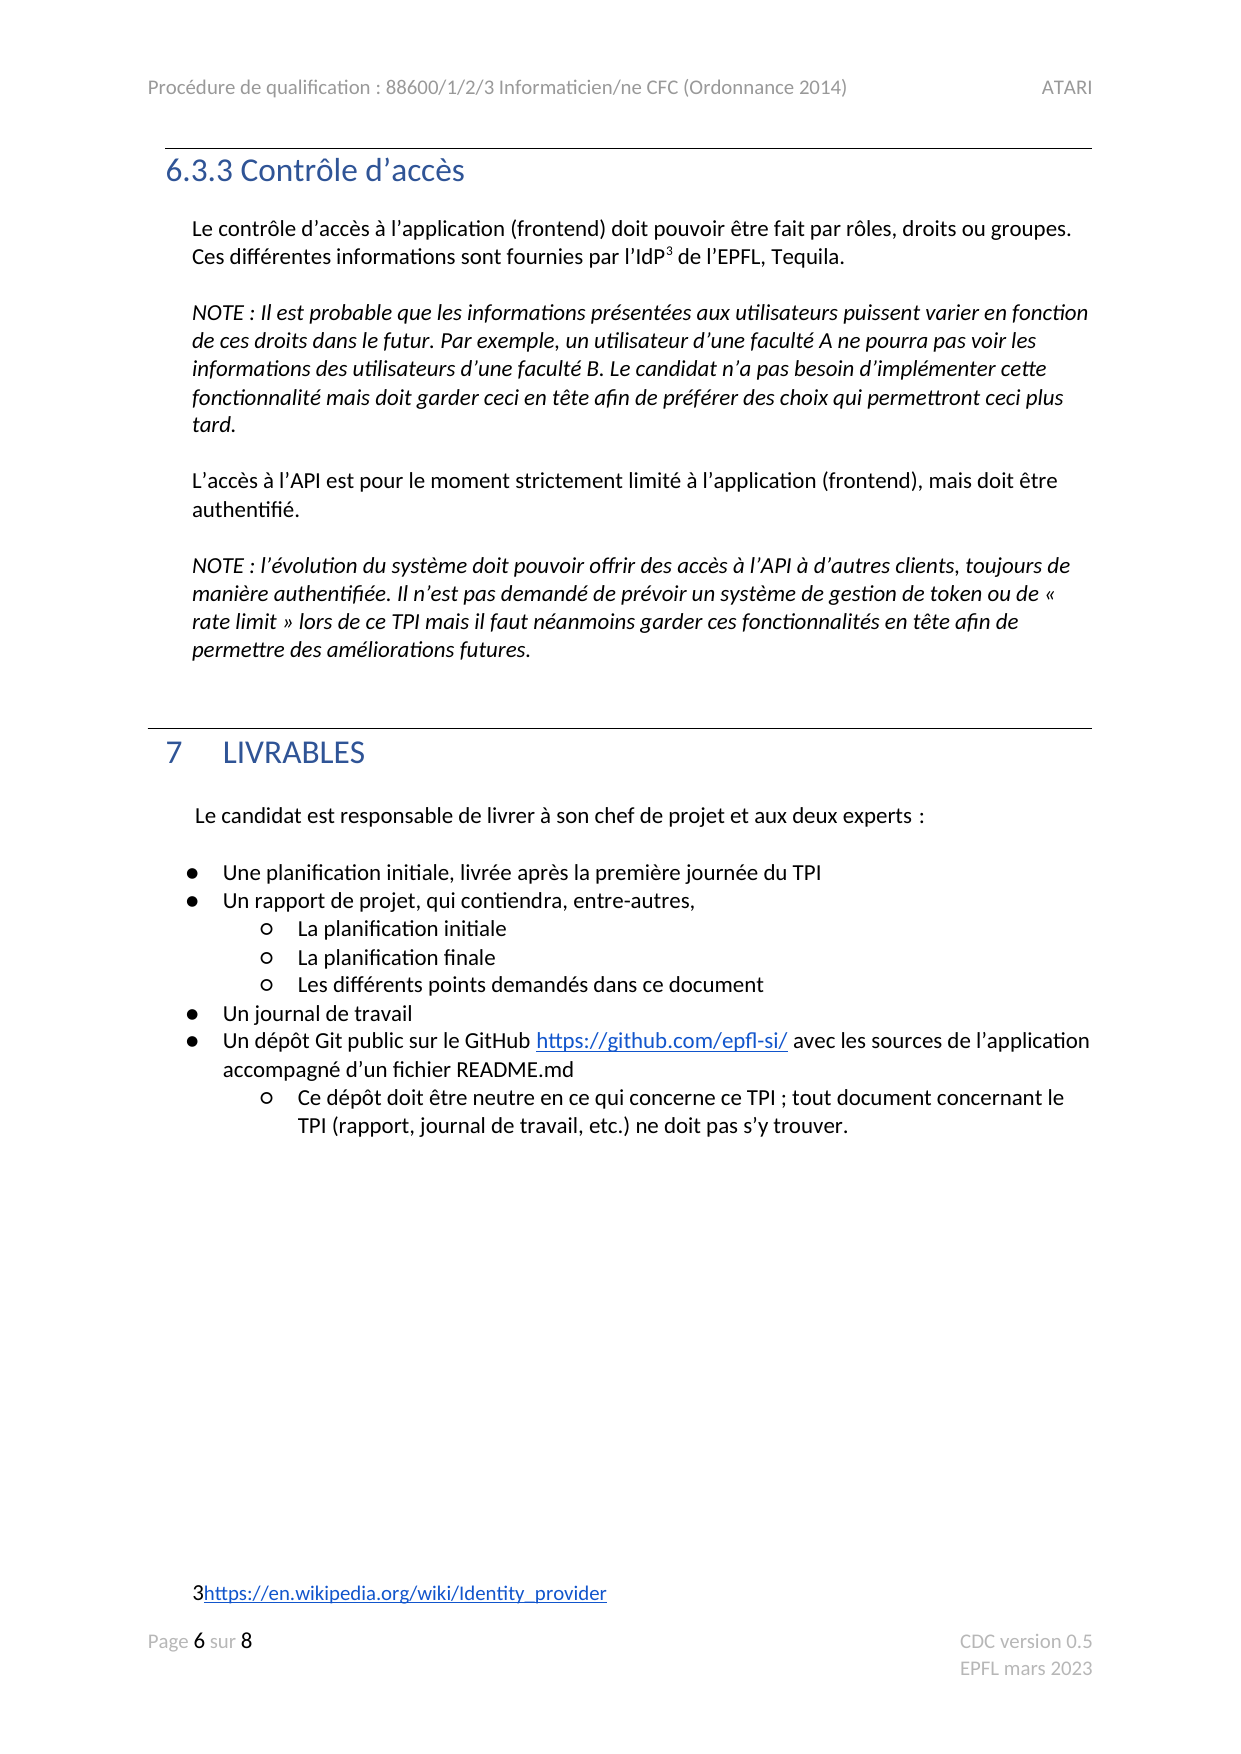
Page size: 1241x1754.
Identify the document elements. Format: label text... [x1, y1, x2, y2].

list Un rapport de projet, qui contiendra, entre-autres, [185, 887, 1092, 914]
list La planification finale [260, 943, 1092, 971]
list Ce dépôt doit être neutre en ce qui concerne ce TPI ; tout document concernant le TPI (rapport, journal de travail, etc.) ne doit pas s’y trouver. [260, 1083, 1092, 1139]
text https://en.wikipedia.org/wiki/Identity_provider [192, 1578, 1092, 1606]
text Le candidat est responsable de livrer à son chef de projet et aux deux experts : [195, 801, 1092, 829]
list Une planification initiale, livrée après la première journée du TPI [185, 858, 1092, 887]
text NOTE : l’évolution du système doit pouvoir offrir des accès à l’API à d’autres clients, toujours de manière authentifiée. Il n’est pas demandé de prévoir un système de gestion de token ou de « rate limit » lors de ce TPI mais il faut néanmoins garder ces fonctionnalités en tête afin de permettre des améliorations futures. [192, 551, 1092, 663]
text Le contrôle d’accès à l’application (frontend) doit pouvoir être fait par rôles, droits ou groupes. Ces différentes informations sont fournies par l’IdP de l’EPFL, Tequila. [192, 214, 1092, 271]
subtitle Contrôle d’accès [165, 149, 1092, 189]
list La planification initiale [260, 914, 1092, 943]
list Un journal de travail [185, 999, 1092, 1027]
text NOTE : Il est probable que les informations présentées aux utilisateurs puissent varier en fonction de ces droits dans le futur. Par exemple, un utilisateur d’une faculté A ne pourra pas voir les informations des utilisateurs d’une faculté B. Le candidat n’a pas besoin d’implémenter cette fonctionnalité mais doit garder ceci en tête afin de préférer des choix qui permettront ceci plus tard. [192, 298, 1092, 439]
list Un dépôt Git public sur le GitHub https://github.com/epfl-si/ avec les sources de l’application accompagné d’un fichier README.md [185, 1027, 1092, 1083]
list Les différents points demandés dans ce document [260, 971, 1092, 999]
subtitle LIVRABLES [148, 729, 1092, 772]
text L’accès à l’API est pour le moment strictement limité à l’application (frontend), mais doit être authentifié. [192, 467, 1092, 523]
